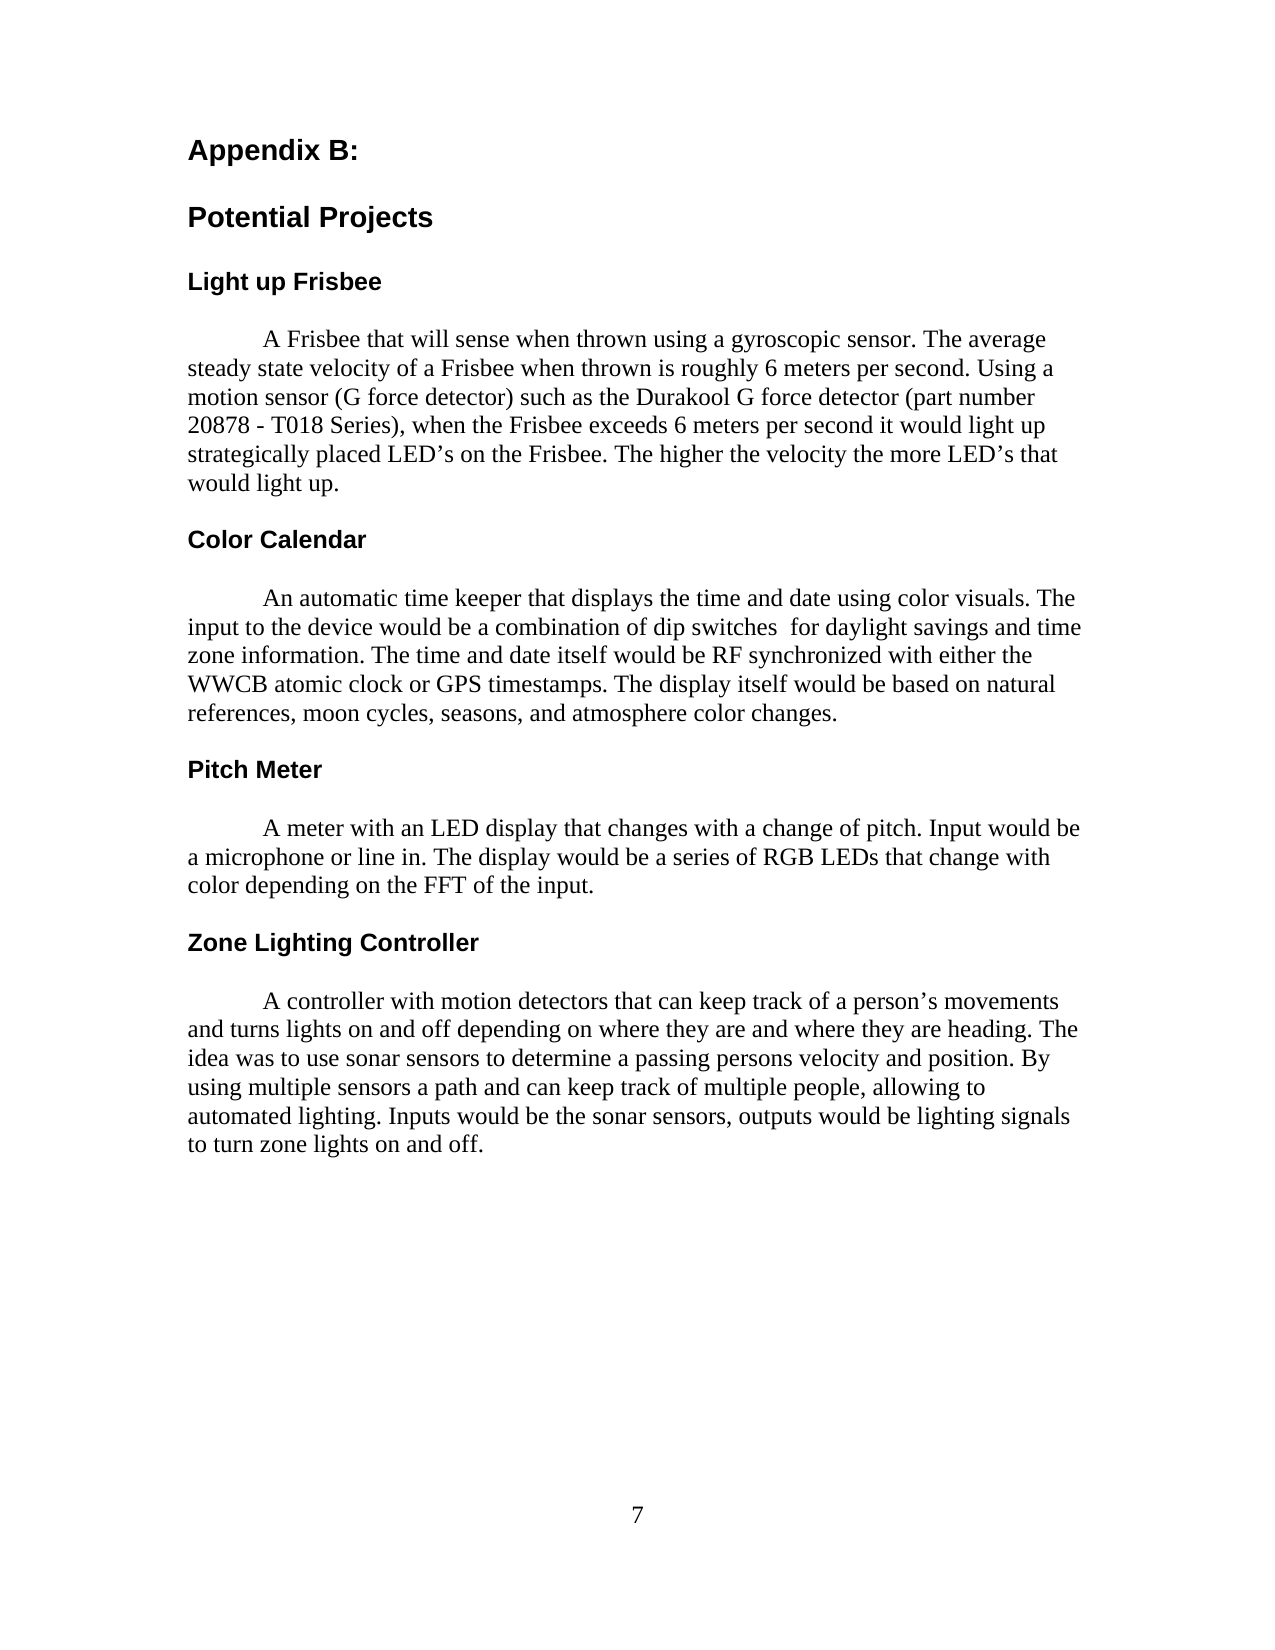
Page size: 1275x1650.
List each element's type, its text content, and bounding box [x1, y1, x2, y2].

text A controller with motion detectors that can keep track of a person’s movements and turns lights on and off depending on where they are and where they are heading. The idea was to use sonar sensors to determine a passing persons velocity and position. By using multiple sensors a path and can keep track of multiple people, allowing to automated lighting. Inputs would be the sonar sensors, outputs would be lighting signals to turn zone lights on and off. [187, 986, 1087, 1158]
text Appendix B: [187, 132, 1087, 166]
text An automatic time keeper that displays the time and date using color visuals. The input to the device would be a combination of dip switches for daylight savings and time zone information. The time and date itself would be RF synchronized with either the WWCB atomic clock or GPS timestamps. The display itself would be based on natural references, moon cycles, seasons, and atmosphere color changes. [187, 583, 1087, 756]
text A Frisbee that will sense when thrown using a gyroscopic sensor. The average steady state velocity of a Frisbee when thrown is roughly 6 meters per second. Using a motion sensor (G force detector) such as the Durakool G force detector (part number 20878 - T018 Series), when the Frisbee exceeds 6 meters per second it would light up strategically placed LED’s on the Frisbee. The higher the velocity the more LED’s that would light up. [187, 324, 1087, 525]
text Pitch Meter [187, 756, 1087, 784]
text Light up Frisbee [187, 267, 1087, 295]
text Potential Projects [187, 199, 1087, 233]
text A meter with an LED display that changes with a change of pitch. Input would be a microphone or line in. The display would be a series of RGB LEDs that change with color depending on the FFT of the input. [187, 813, 1087, 928]
text Zone Lighting Controller [187, 928, 1087, 957]
text Color Calendar [187, 525, 1087, 554]
